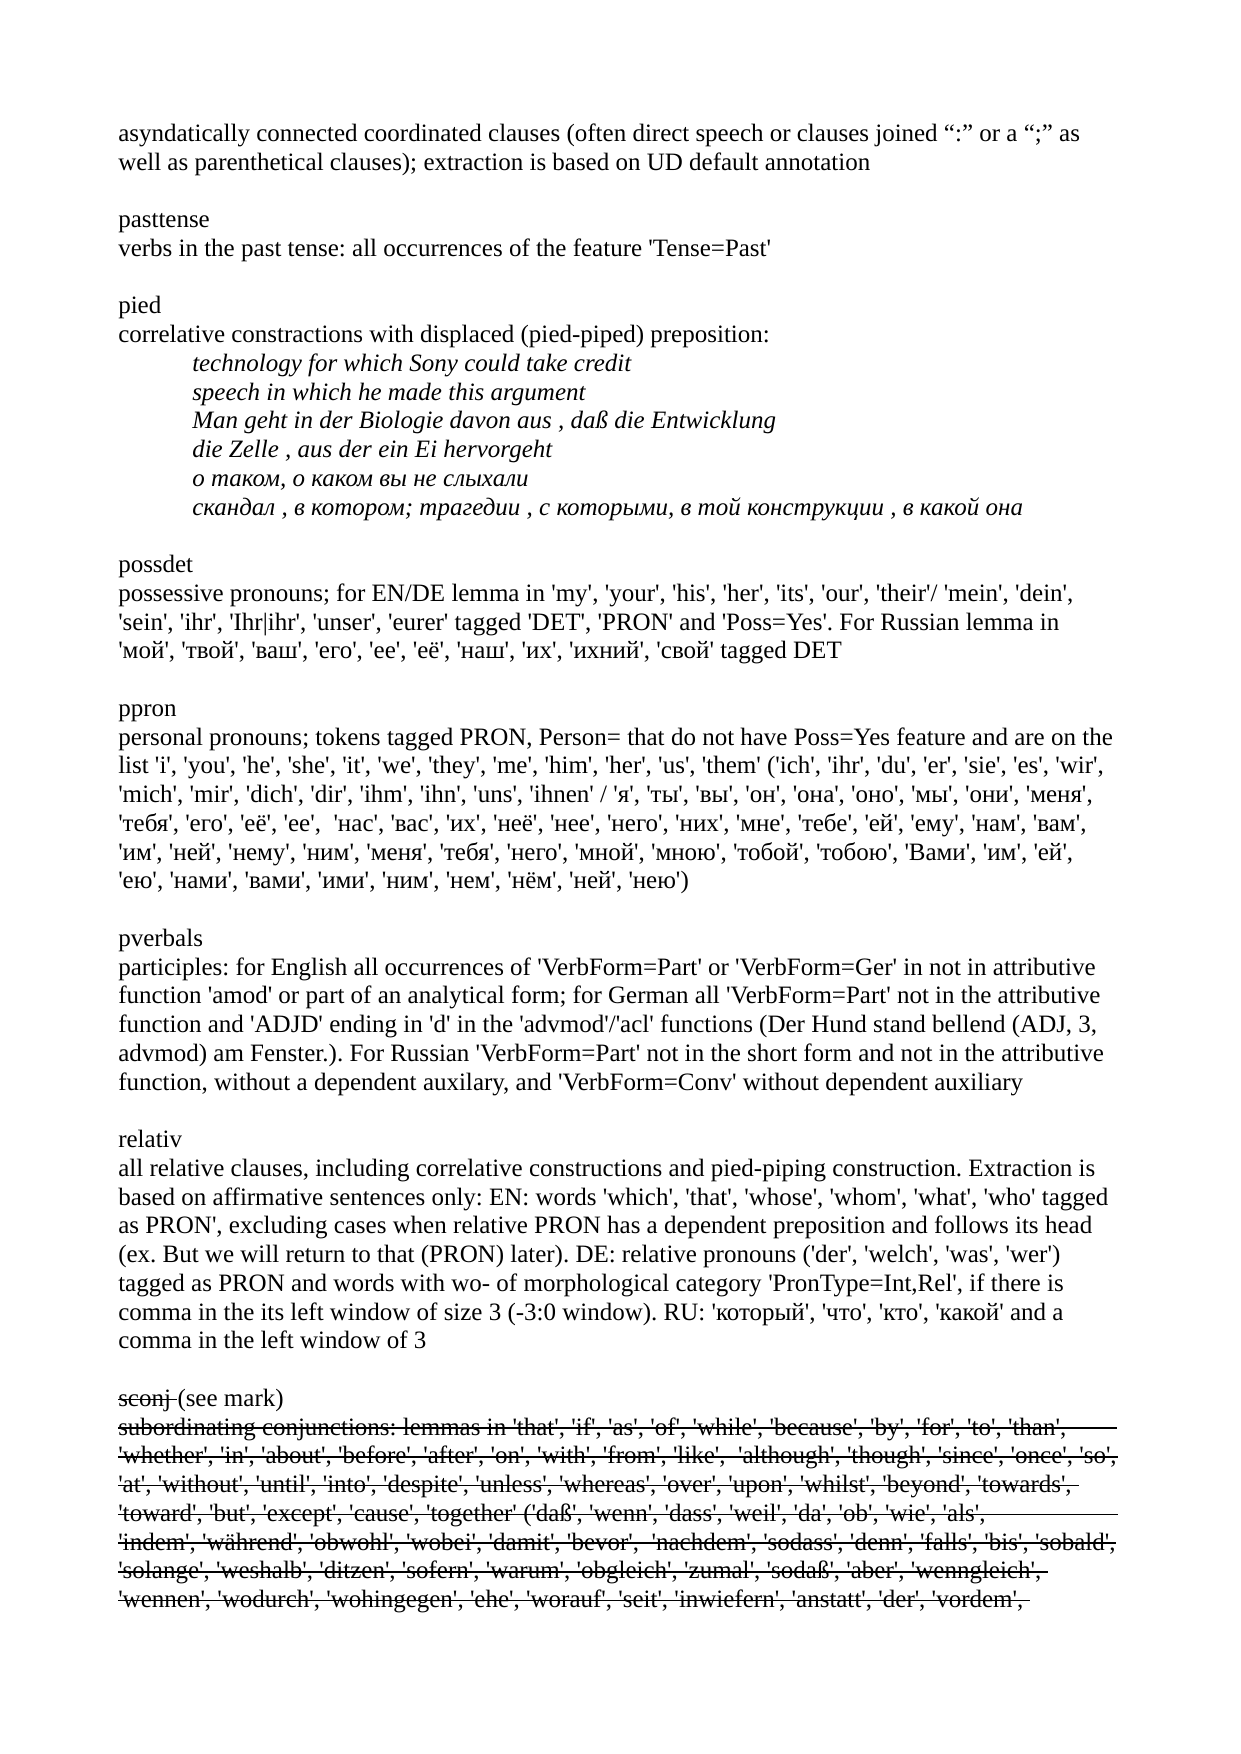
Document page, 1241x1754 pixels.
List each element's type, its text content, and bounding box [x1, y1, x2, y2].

text possdet [118, 549, 1122, 578]
text speech in which he made this argument [192, 377, 1122, 406]
text pied [118, 291, 1122, 319]
text ppron [118, 693, 1122, 722]
text possessive pronouns; for EN/DE lemma in 'my', 'your', 'his', 'her', 'its', 'our', 'their'/ 'mein', 'dein', 'sein', 'ihr', 'Ihr|ihr', 'unser', 'eurer' tagged 'DET', 'PRON' and 'Poss=Yes'. For Russian lemma in 'мой', 'твой', 'ваш', 'его', 'ее', 'её', 'наш', 'их', 'ихний', 'свой' tagged DET [118, 578, 1122, 664]
text all relative clauses, including correlative constructions and pied-piping construction. Extraction is based on affirmative sentences only: EN: words 'which', 'that', 'whose', 'whom', 'what', 'who' tagged as PRON', excluding cases when relative PRON has a dependent preposition and follows its head (ex. But we will return to that (PRON) later). DE: relative pronouns ('der', 'welch', 'was', 'wer') tagged as PRON and words with wo- of morphological category 'PronType=Int,Rel', if there is comma in the its left window of size 3 (-3:0 window). RU: 'который', 'что', 'кто', 'какой' and а comma in the left window of 3 [118, 1153, 1122, 1354]
text technology for which Sony could take credit [192, 348, 1122, 377]
text Man geht in der Biologie davon aus , daß die Entwicklung [192, 406, 1122, 434]
text pverbals [118, 923, 1122, 952]
text correlative constractions with displaced (pied-piped) preposition: [118, 319, 1122, 348]
text pasttense [118, 204, 1122, 233]
text subordinating conjunctions: lemmas in 'that', 'if', 'as', 'of', 'while', 'because', 'by', 'for', 'to', 'than', 'whether', 'in', 'about', 'before', 'after', 'on', 'with', 'from', 'like', 'although', 'though', 'since', 'once', 'so', 'at', 'without', 'until', 'into', 'despite', 'unless', 'whereas', 'over', 'upon', 'whilst', 'beyond', 'towards', 'toward', 'but', 'except', 'cause', 'together' ('daß', 'wenn', 'dass', 'weil', 'da', 'ob', 'wie', 'als', 'indem', 'während', 'obwohl', 'wobei', 'damit', 'bevor', 'nachdem', 'sodass', 'denn', 'falls', 'bis', 'sobald', 'solange', 'weshalb', 'ditzen', 'sofern', 'warum', 'obgleich', 'zumal', 'sodaß', 'aber', 'wenngleich', 'wennen', 'wodurch', 'wohingegen', 'ehe', 'worauf', 'seit', 'inwiefern', 'anstatt', 'der', 'vordem', [118, 1412, 1122, 1613]
text personal pronouns; tokens tagged PRON, Person= that do not have Poss=Yes feature and are on the list 'i', 'you', 'he', 'she', 'it', 'we', 'they', 'me', 'him', 'her', 'us', 'them' ('ich', 'ihr', 'du', 'er', 'sie', 'es', 'wir', 'mich', 'mir', 'dich', 'dir', 'ihm', 'ihn', 'uns', 'ihnen' / 'я', 'ты', 'вы', 'он', 'она', 'оно', 'мы', 'они', 'меня', 'тебя', 'его', 'её', 'ее', 'нас', 'вас', 'их', 'неё', 'нее', 'него', 'них', 'мне', 'тебе', 'ей', 'ему', 'нам', 'вам', 'им', 'ней', 'нему', 'ним', 'меня', 'тебя', 'него', 'мной', 'мною', 'тобой', 'тобою', 'Вами', 'им', 'ей', 'ею', 'нами', 'вами', 'ими', 'ним', 'нем', 'нём', 'ней', 'нею') [118, 722, 1122, 894]
text die Zelle , aus der ein Ei hervorgeht [192, 434, 1122, 463]
text asyndatically connected coordinated clauses (often direct speech or clauses joined “:” or a “;” as well as parenthetical clauses); extraction is based on UD default annotation [118, 118, 1122, 176]
text verbs in the past tense: all occurrences of the feature 'Tense=Past' [118, 233, 1122, 262]
text relativ [118, 1124, 1122, 1153]
text sconj (see mark) [118, 1383, 1122, 1412]
text скандал , в котором; трагедии , с которыми, в той конструкции , в какой она [192, 492, 1122, 521]
text participles: for English all occurrences of 'VerbForm=Part' or 'VerbForm=Ger' in not in attributive function 'amod' or part of an analytical form; for German all 'VerbForm=Part' not in the attributive function and 'ADJD' ending in 'd' in the 'advmod'/'acl' functions (Der Hund stand bellend (ADJ, 3, advmod) am Fenster.). For Russian 'VerbForm=Part' not in the short form and not in the attributive function, without a dependent auxilary, and 'VerbForm=Conv' without dependent auxiliary [118, 952, 1122, 1096]
text о таком, о каком вы не слыхали [192, 463, 1122, 492]
